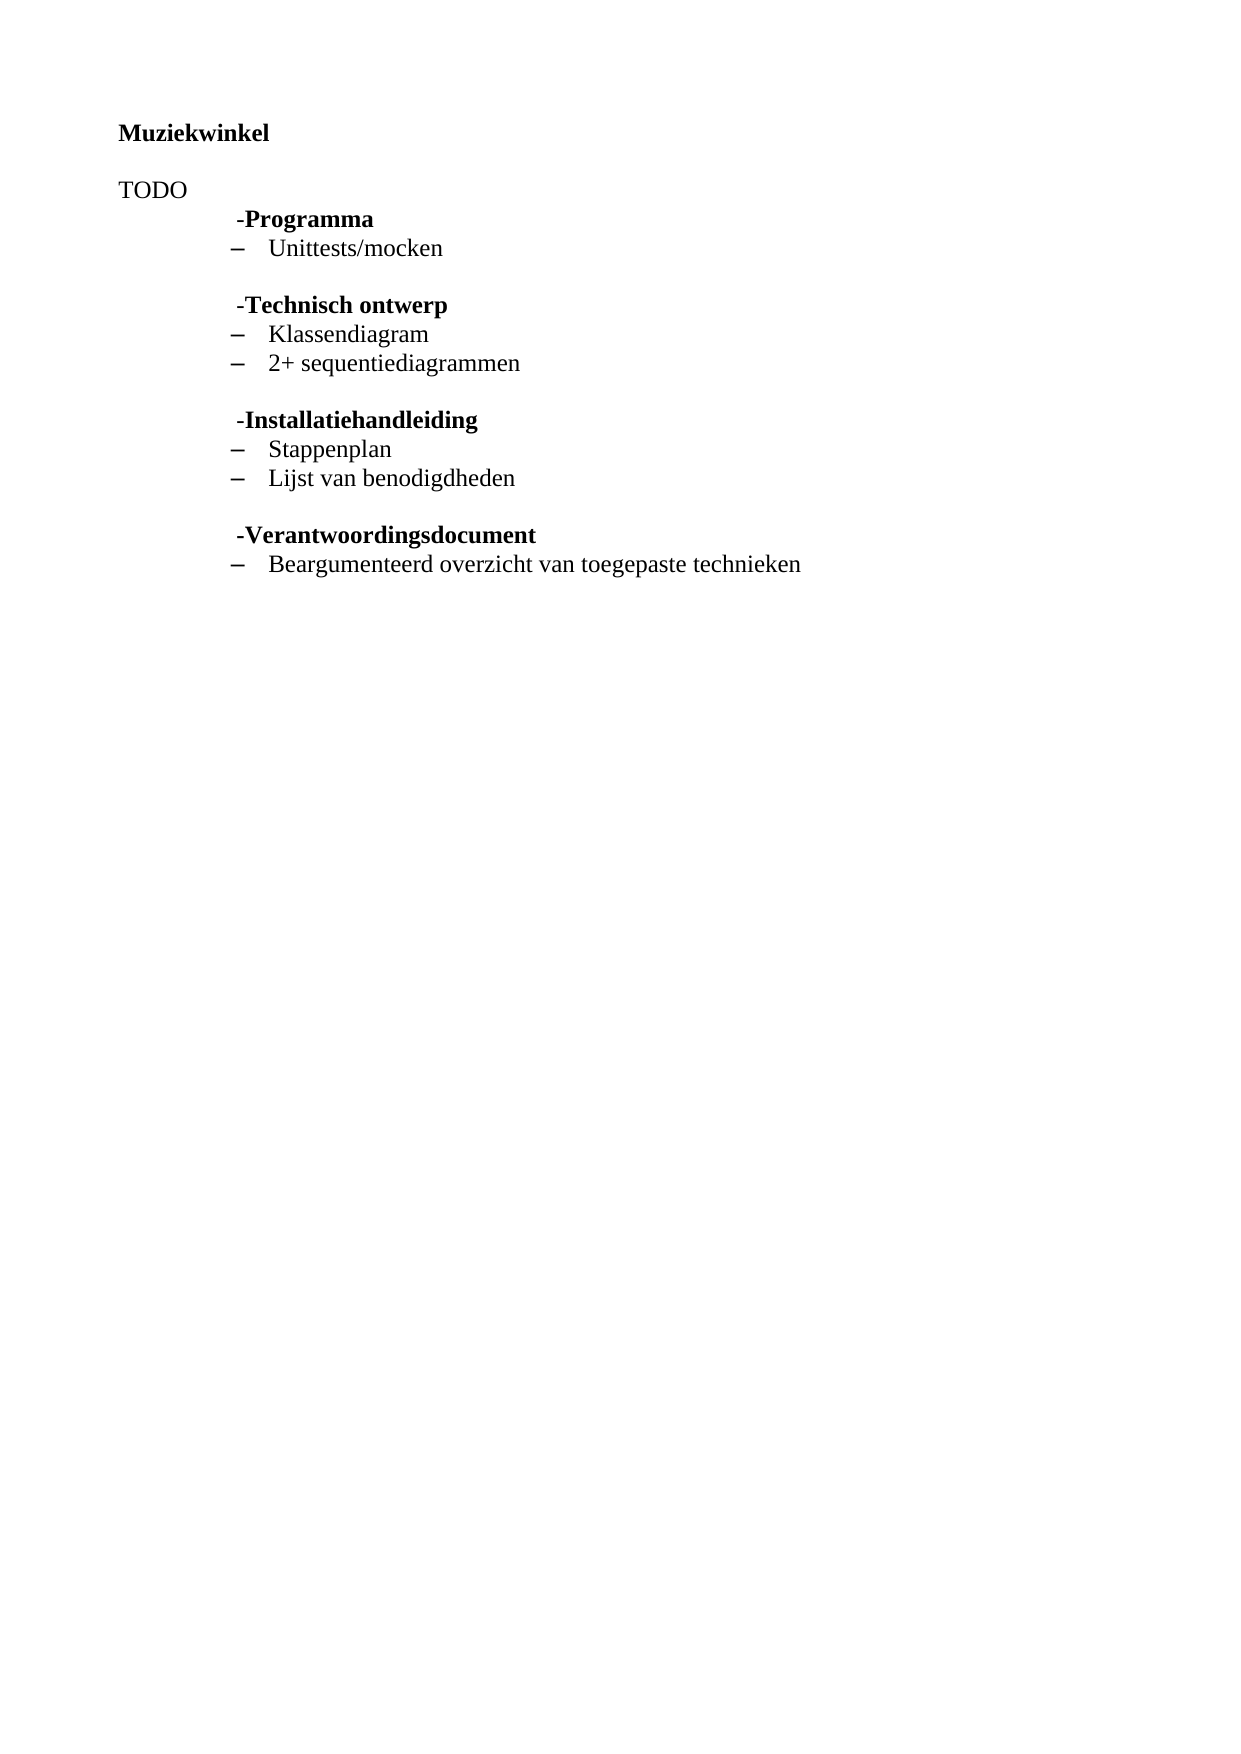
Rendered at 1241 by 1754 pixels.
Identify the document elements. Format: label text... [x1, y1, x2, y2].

list Stappenplan [231, 434, 1122, 463]
text -Technisch ontwerp [118, 291, 1122, 319]
list Unittests/mocken [231, 233, 1122, 262]
text Muziekwinkel [118, 118, 1122, 147]
text TODO [118, 176, 1122, 204]
list Lijst van benodigdheden [231, 463, 1122, 492]
text -Programma [118, 204, 1122, 233]
list Beargumenteerd overzicht van toegepaste technieken [231, 549, 1122, 578]
list Klassendiagram [231, 319, 1122, 348]
list 2+ sequentiediagrammen [231, 348, 1122, 377]
text -Installatiehandleiding [118, 406, 1122, 434]
text -Verantwoordingsdocument [118, 521, 1122, 549]
